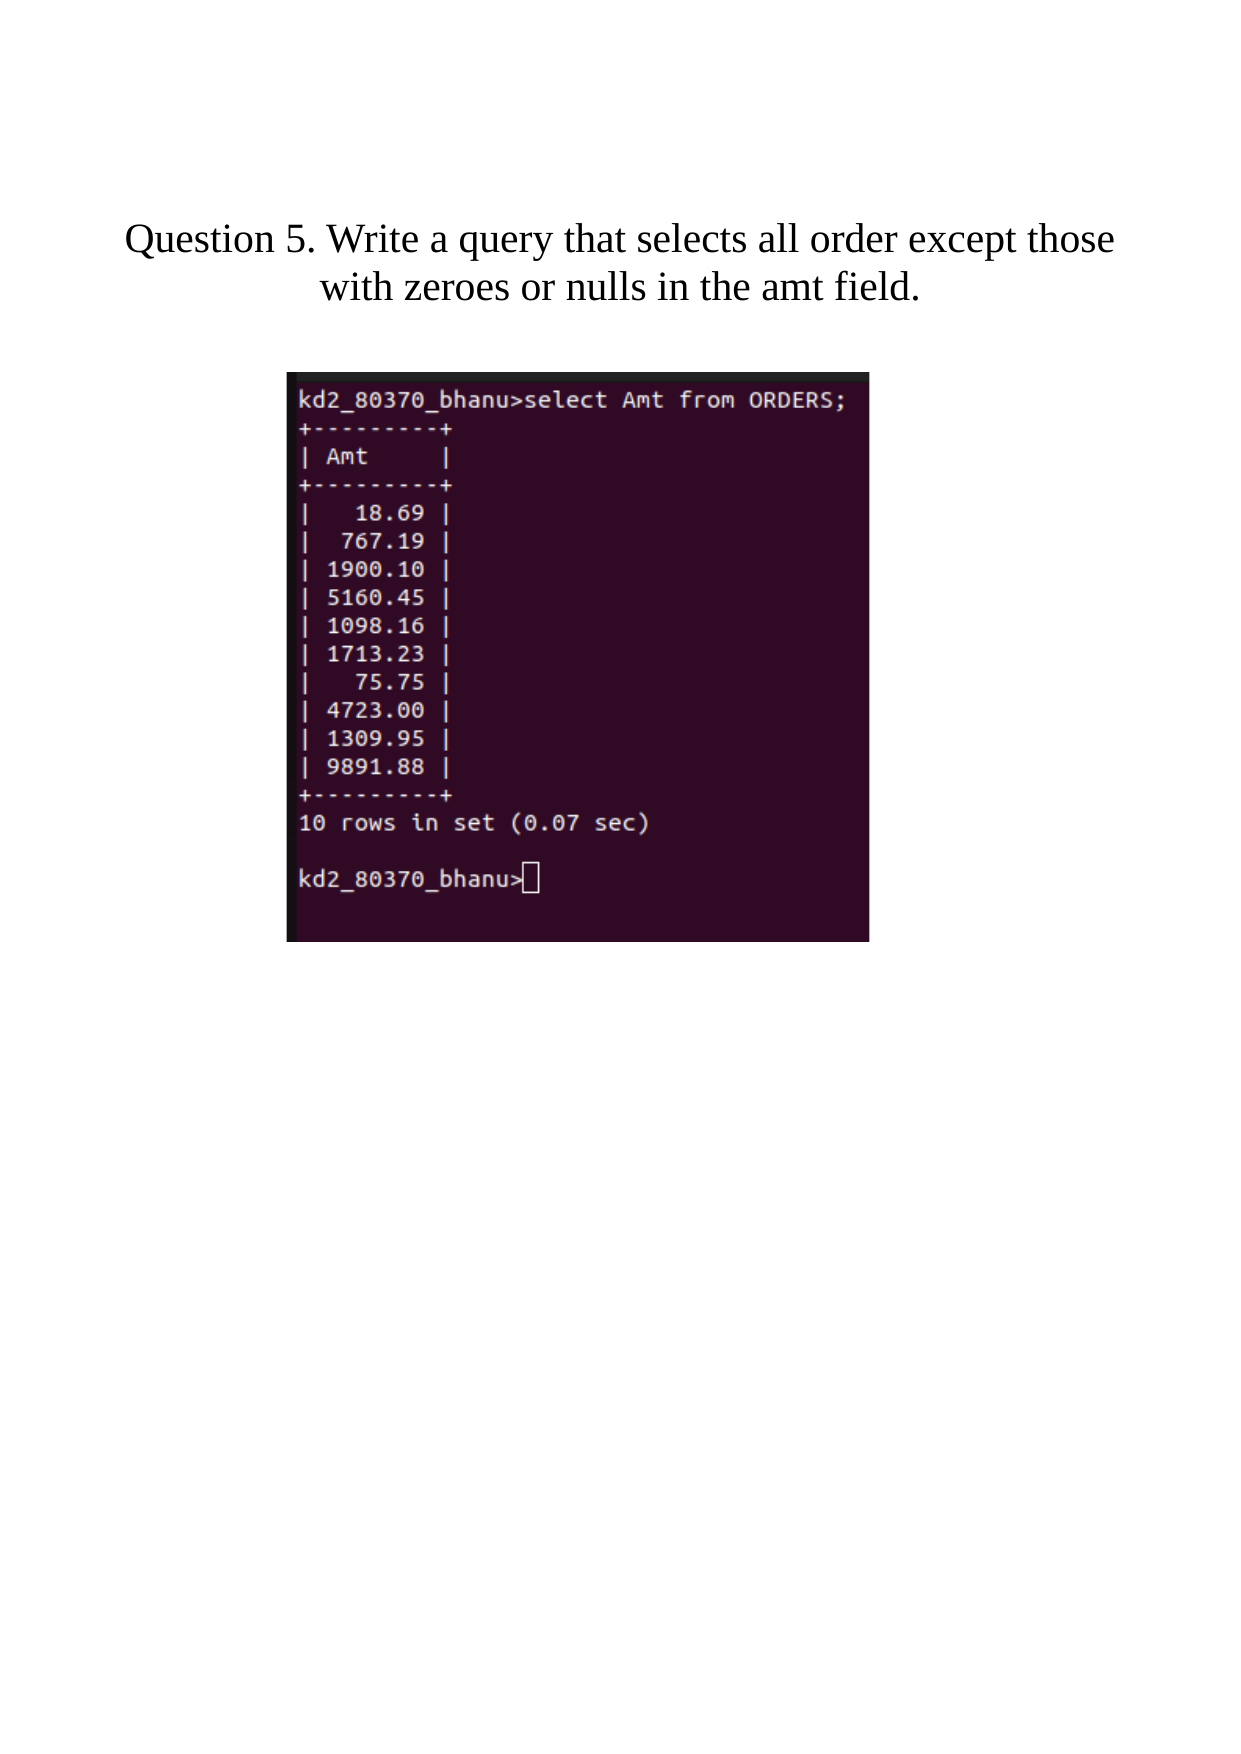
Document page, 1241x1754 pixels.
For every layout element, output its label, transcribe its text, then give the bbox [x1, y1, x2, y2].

text Question 5. Write a query that selects all order except those with zeroes or nulls in the amt field. [118, 214, 1122, 310]
picture [286, 372, 870, 942]
